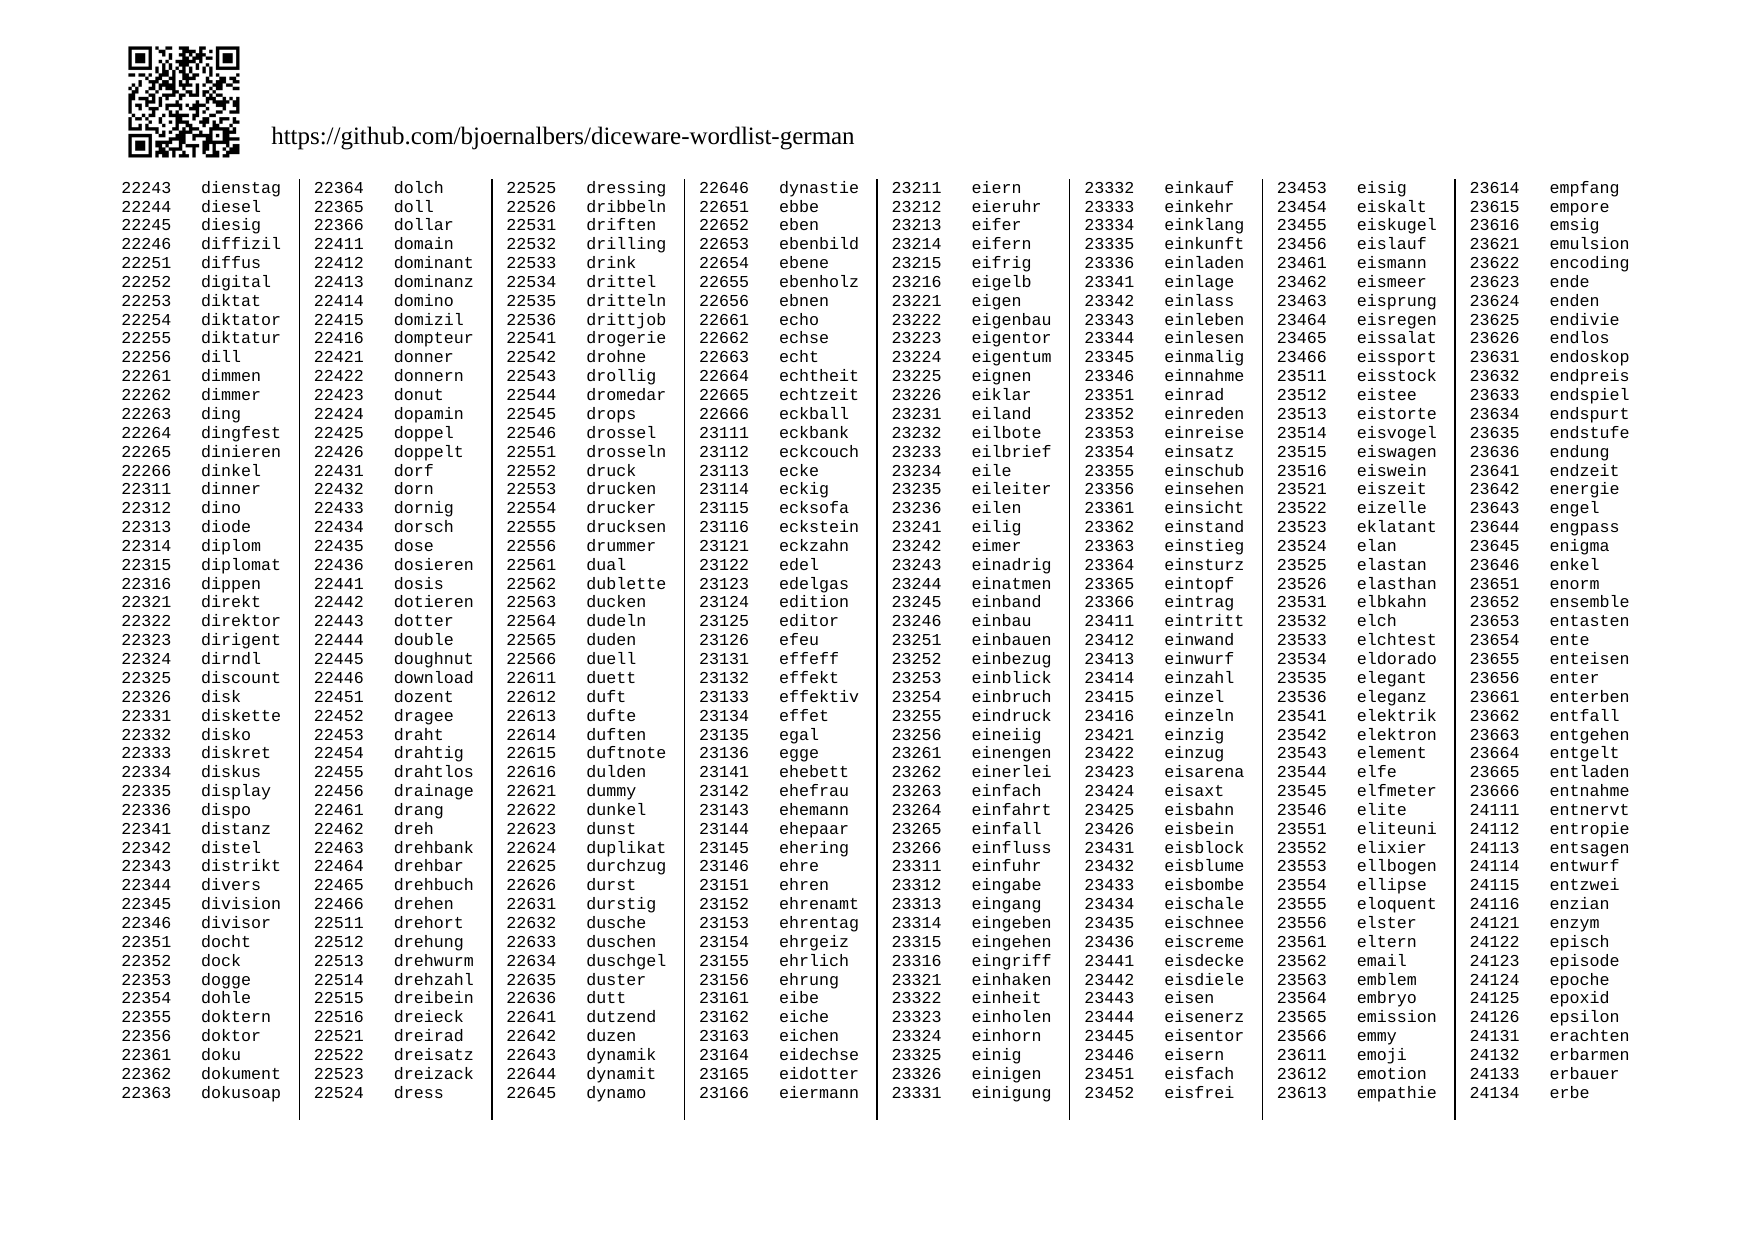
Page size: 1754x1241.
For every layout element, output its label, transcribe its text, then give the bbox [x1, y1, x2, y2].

text 23361 einsicht [1084, 500, 1247, 519]
text 23141 ehebett [699, 764, 862, 783]
text 23564 embryo [1277, 990, 1440, 1009]
text 23631 endoskop [1469, 349, 1633, 368]
text 23416 einzeln [1084, 707, 1247, 726]
text 22555 drucksen [506, 519, 669, 537]
text 23133 effektiv [699, 688, 862, 707]
text 23342 einlass [1084, 292, 1247, 311]
text 23225 eignen [891, 368, 1055, 387]
text 23351 einrad [1084, 387, 1247, 406]
text 22344 divers [121, 877, 284, 896]
text 22544 dromedar [506, 387, 669, 406]
text 22351 docht [121, 933, 284, 952]
text 22561 dual [506, 556, 669, 575]
text 22624 duplikat [506, 839, 669, 858]
text 22431 dorf [314, 462, 477, 481]
text 24111 entnervt [1469, 801, 1633, 820]
text 23512 eistee [1277, 387, 1440, 406]
text 23231 eiland [891, 406, 1055, 424]
text 22634 duschgel [506, 952, 669, 971]
text 22462 dreh [314, 820, 477, 839]
text 22652 eben [699, 217, 862, 236]
text 22424 dopamin [314, 406, 477, 424]
text 23423 eisarena [1084, 764, 1247, 783]
text 22446 download [314, 669, 477, 688]
text 23521 eiszeit [1277, 481, 1440, 500]
text 23216 eigelb [891, 273, 1055, 292]
text 23663 entgehen [1469, 726, 1633, 745]
text 23134 effet [699, 707, 862, 726]
text 22445 doughnut [314, 651, 477, 669]
text 22314 diplom [121, 537, 284, 556]
text 22415 domizil [314, 311, 477, 330]
text 22366 dollar [314, 217, 477, 236]
text 23555 eloquent [1277, 896, 1440, 914]
text 22531 driften [506, 217, 669, 236]
text 22322 direktor [121, 613, 284, 632]
text 22361 doku [121, 1047, 284, 1065]
text 23616 emsig [1469, 217, 1633, 236]
text 23432 eisblume [1084, 858, 1247, 877]
text 24121 enzym [1469, 914, 1633, 933]
text 22566 duell [506, 651, 669, 669]
text 23315 eingehen [891, 933, 1055, 952]
text 22354 dohle [121, 990, 284, 1009]
text 23266 einfluss [891, 839, 1055, 858]
text 22536 drittjob [506, 311, 669, 330]
text 23314 eingeben [891, 914, 1055, 933]
text 23116 eckstein [699, 519, 862, 537]
text 24123 episode [1469, 952, 1633, 971]
text 22645 dynamo [506, 1084, 669, 1103]
text 23264 einfahrt [891, 801, 1055, 820]
text 23543 element [1277, 745, 1440, 764]
text 23223 eigentor [891, 330, 1055, 349]
text 22616 dulden [506, 764, 669, 783]
text 22515 dreibein [314, 990, 477, 1009]
text 23645 enigma [1469, 537, 1633, 556]
text 22625 durchzug [506, 858, 669, 877]
text 23166 eiermann [699, 1084, 862, 1103]
text 23113 ecke [699, 462, 862, 481]
text 23323 einholen [891, 1009, 1055, 1028]
text 24133 erbauer [1469, 1065, 1633, 1084]
text 23363 einstieg [1084, 537, 1247, 556]
text 23345 einmalig [1084, 349, 1247, 368]
text 23224 eigentum [891, 349, 1055, 368]
text 22432 dorn [314, 481, 477, 500]
text 22653 ebenbild [699, 236, 862, 255]
text 22263 ding [121, 406, 284, 424]
text 23466 eissport [1277, 349, 1440, 368]
text 22643 dynamik [506, 1047, 669, 1065]
text 23145 ehering [699, 839, 862, 858]
text 23111 eckbank [699, 424, 862, 443]
text 23114 eckig [699, 481, 862, 500]
text 24114 entwurf [1469, 858, 1633, 877]
text 23452 eisfrei [1084, 1084, 1247, 1103]
text 23613 empathie [1277, 1084, 1440, 1103]
text 22523 dreizack [314, 1065, 477, 1084]
text 23621 emulsion [1469, 236, 1633, 255]
text 22642 duzen [506, 1028, 669, 1047]
text 22554 drucker [506, 500, 669, 519]
text 23135 egal [699, 726, 862, 745]
text 23355 einschub [1084, 462, 1247, 481]
text 23332 einkauf [1084, 179, 1247, 198]
text 23244 einatmen [891, 575, 1055, 594]
text 23142 ehefrau [699, 783, 862, 801]
text 23463 eisprung [1277, 292, 1440, 311]
text 22425 doppel [314, 424, 477, 443]
text 23533 elchtest [1277, 632, 1440, 651]
text 22315 diplomat [121, 556, 284, 575]
text 23341 einlage [1084, 273, 1247, 292]
text 23554 ellipse [1277, 877, 1440, 896]
text 22521 dreirad [314, 1028, 477, 1047]
text 23242 eimer [891, 537, 1055, 556]
text 22644 dynamit [506, 1065, 669, 1084]
text 23666 entnahme [1469, 783, 1633, 801]
text 23424 eisaxt [1084, 783, 1247, 801]
text 22546 drossel [506, 424, 669, 443]
picture [115, 33, 253, 171]
text 23411 eintritt [1084, 613, 1247, 632]
text 23226 eiklar [891, 387, 1055, 406]
text 23126 efeu [699, 632, 862, 651]
text 22611 duett [506, 669, 669, 688]
text 23545 elfmeter [1277, 783, 1440, 801]
text 22255 diktatur [121, 330, 284, 349]
text 22334 diskus [121, 764, 284, 783]
text 23125 editor [699, 613, 862, 632]
text 23344 einlesen [1084, 330, 1247, 349]
text 23165 eidotter [699, 1065, 862, 1084]
text 23444 eisenerz [1084, 1009, 1247, 1028]
text 22466 drehen [314, 896, 477, 914]
text 22335 display [121, 783, 284, 801]
text 22312 dino [121, 500, 284, 519]
text 23261 einengen [891, 745, 1055, 764]
text 24132 erbarmen [1469, 1047, 1633, 1065]
text 23336 einladen [1084, 255, 1247, 273]
text 22422 donnern [314, 368, 477, 387]
text 22532 drilling [506, 236, 669, 255]
text 23246 einbau [891, 613, 1055, 632]
text 22252 digital [121, 273, 284, 292]
text 22545 drops [506, 406, 669, 424]
text 23541 elektrik [1277, 707, 1440, 726]
text 22316 dippen [121, 575, 284, 594]
text 22513 drehwurm [314, 952, 477, 971]
text 23413 einwurf [1084, 651, 1247, 669]
text 23161 eibe [699, 990, 862, 1009]
text 22365 doll [314, 198, 477, 217]
text 23566 emmy [1277, 1028, 1440, 1047]
text 24113 entsagen [1469, 839, 1633, 858]
text 24125 epoxid [1469, 990, 1633, 1009]
text 22332 disko [121, 726, 284, 745]
text 22423 donut [314, 387, 477, 406]
text 22623 dunst [506, 820, 669, 839]
text 23366 eintrag [1084, 594, 1247, 613]
text 23652 ensemble [1469, 594, 1633, 613]
text 23326 einigen [891, 1065, 1055, 1084]
text 23525 elastan [1277, 556, 1440, 575]
text 23232 eilbote [891, 424, 1055, 443]
text 22343 distrikt [121, 858, 284, 877]
text 23146 ehre [699, 858, 862, 877]
text 22635 duster [506, 971, 669, 990]
text 24112 entropie [1469, 820, 1633, 839]
text 23612 emotion [1277, 1065, 1440, 1084]
text 23256 eineiig [891, 726, 1055, 745]
text 22266 dinkel [121, 462, 284, 481]
text 22261 dimmen [121, 368, 284, 387]
text 23162 eiche [699, 1009, 862, 1028]
text 23312 eingabe [891, 877, 1055, 896]
text 22524 dress [314, 1084, 477, 1103]
text 22664 echtheit [699, 368, 862, 387]
text 23641 endzeit [1469, 462, 1633, 481]
text 23551 eliteuni [1277, 820, 1440, 839]
text 23456 eislauf [1277, 236, 1440, 255]
text 22622 dunkel [506, 801, 669, 820]
text 22442 dotieren [314, 594, 477, 613]
text 23636 endung [1469, 443, 1633, 462]
text 22336 dispo [121, 801, 284, 820]
text 22264 dingfest [121, 424, 284, 443]
text 22353 dogge [121, 971, 284, 990]
text 22636 dutt [506, 990, 669, 1009]
text 22331 diskette [121, 707, 284, 726]
text 23354 einsatz [1084, 443, 1247, 462]
text 22435 dose [314, 537, 477, 556]
text 23536 eleganz [1277, 688, 1440, 707]
text 22615 duftnote [506, 745, 669, 764]
text 23112 eckcouch [699, 443, 862, 462]
text 23321 einhaken [891, 971, 1055, 990]
text 22522 dreisatz [314, 1047, 477, 1065]
text 22661 echo [699, 311, 862, 330]
text 23434 eischale [1084, 896, 1247, 914]
text 22443 dotter [314, 613, 477, 632]
text 22632 dusche [506, 914, 669, 933]
text 22311 dinner [121, 481, 284, 500]
text 23654 ente [1469, 632, 1633, 651]
text 22251 diffus [121, 255, 284, 273]
text 22356 doktor [121, 1028, 284, 1047]
text 23365 eintopf [1084, 575, 1247, 594]
text 23353 einreise [1084, 424, 1247, 443]
text 23563 emblem [1277, 971, 1440, 990]
text 23515 eiswagen [1277, 443, 1440, 462]
text 23352 einreden [1084, 406, 1247, 424]
text 23542 elektron [1277, 726, 1440, 745]
text 22553 drucken [506, 481, 669, 500]
text 23451 eisfach [1084, 1065, 1247, 1084]
text 22321 direkt [121, 594, 284, 613]
text 23662 entfall [1469, 707, 1633, 726]
text 23635 endstufe [1469, 424, 1633, 443]
text 22612 duft [506, 688, 669, 707]
text 22631 durstig [506, 896, 669, 914]
text 23221 eigen [891, 292, 1055, 311]
text 23611 emoji [1277, 1047, 1440, 1065]
text 22355 doktern [121, 1009, 284, 1028]
text 23343 einleben [1084, 311, 1247, 330]
text 23255 eindruck [891, 707, 1055, 726]
text 22534 drittel [506, 273, 669, 292]
text 23624 enden [1469, 292, 1633, 311]
text 23362 einstand [1084, 519, 1247, 537]
text 23546 elite [1277, 801, 1440, 820]
text 23665 entladen [1469, 764, 1633, 783]
text 23436 eiscreme [1084, 933, 1247, 952]
text 24124 epoche [1469, 971, 1633, 990]
text 22262 dimmer [121, 387, 284, 406]
text 22253 diktat [121, 292, 284, 311]
text 23556 elster [1277, 914, 1440, 933]
text 22433 dornig [314, 500, 477, 519]
text 22364 dolch [314, 179, 477, 198]
text 23614 empfang [1469, 179, 1633, 198]
text 23245 einband [891, 594, 1055, 613]
text 23263 einfach [891, 783, 1055, 801]
text 22655 ebenholz [699, 273, 862, 292]
text 24126 epsilon [1469, 1009, 1633, 1028]
text 22455 drahtlos [314, 764, 477, 783]
text 22525 dressing [506, 179, 669, 198]
text 23422 einzug [1084, 745, 1247, 764]
text 22333 diskret [121, 745, 284, 764]
text 22535 dritteln [506, 292, 669, 311]
text 23511 eisstock [1277, 368, 1440, 387]
text 22465 drehbuch [314, 877, 477, 896]
text 22464 drehbar [314, 858, 477, 877]
text 23163 eichen [699, 1028, 862, 1047]
text 23433 eisbombe [1084, 877, 1247, 896]
text 22633 duschen [506, 933, 669, 952]
text 23651 enorm [1469, 575, 1633, 594]
text 22463 drehbank [314, 839, 477, 858]
text 23523 eklatant [1277, 519, 1440, 537]
text 23644 engpass [1469, 519, 1633, 537]
text 22461 drang [314, 801, 477, 820]
text 22646 dynastie [699, 179, 862, 198]
text 23123 edelgas [699, 575, 862, 594]
text 22363 dokusoap [121, 1084, 284, 1103]
text 23212 eieruhr [891, 198, 1055, 217]
text 23562 email [1277, 952, 1440, 971]
text 22345 division [121, 896, 284, 914]
text 22434 dorsch [314, 519, 477, 537]
text 23443 eisen [1084, 990, 1247, 1009]
text 23514 eisvogel [1277, 424, 1440, 443]
text 22452 dragee [314, 707, 477, 726]
text 23513 eistorte [1277, 406, 1440, 424]
text 22651 ebbe [699, 198, 862, 217]
text 23324 einhorn [891, 1028, 1055, 1047]
text 23234 eile [891, 462, 1055, 481]
text 22243 dienstag [121, 179, 284, 198]
text 23552 elixier [1277, 839, 1440, 858]
text 23143 ehemann [699, 801, 862, 820]
text 23655 enteisen [1469, 651, 1633, 669]
text 23534 eldorado [1277, 651, 1440, 669]
text 23435 eischnee [1084, 914, 1247, 933]
text 23634 endspurt [1469, 406, 1633, 424]
text 23522 eizelle [1277, 500, 1440, 519]
text 23653 entasten [1469, 613, 1633, 632]
text 23211 eiern [891, 179, 1055, 198]
text 22441 dosis [314, 575, 477, 594]
text 24122 episch [1469, 933, 1633, 952]
text 23516 eiswein [1277, 462, 1440, 481]
text 22342 distel [121, 839, 284, 858]
text 22265 dinieren [121, 443, 284, 462]
text 22362 dokument [121, 1065, 284, 1084]
text 23446 eisern [1084, 1047, 1247, 1065]
text 22564 dudeln [506, 613, 669, 632]
text 23626 endlos [1469, 330, 1633, 349]
text 23561 eltern [1277, 933, 1440, 952]
text 23623 ende [1469, 273, 1633, 292]
text 23464 eisregen [1277, 311, 1440, 330]
text 22542 drohne [506, 349, 669, 368]
text 22256 dill [121, 349, 284, 368]
text 22511 drehort [314, 914, 477, 933]
text 23331 einigung [891, 1084, 1055, 1103]
text 22514 drehzahl [314, 971, 477, 990]
text 22666 eckball [699, 406, 862, 424]
text 22323 dirigent [121, 632, 284, 651]
text 23553 ellbogen [1277, 858, 1440, 877]
text 23115 ecksofa [699, 500, 862, 519]
text 23156 ehrung [699, 971, 862, 990]
text 23454 eiskalt [1277, 198, 1440, 217]
text 23153 ehrentag [699, 914, 862, 933]
text 23333 einkehr [1084, 198, 1247, 217]
text 23441 eisdecke [1084, 952, 1247, 971]
text 23254 einbruch [891, 688, 1055, 707]
text 22412 dominant [314, 255, 477, 273]
text 23335 einkunft [1084, 236, 1247, 255]
text 23235 eileiter [891, 481, 1055, 500]
text 23121 eckzahn [699, 537, 862, 556]
text 23346 einnahme [1084, 368, 1247, 387]
text 22245 diesig [121, 217, 284, 236]
text 23643 engel [1469, 500, 1633, 519]
text 22254 diktator [121, 311, 284, 330]
text 22325 discount [121, 669, 284, 688]
text 22551 drosseln [506, 443, 669, 462]
text 22543 drollig [506, 368, 669, 387]
text 23526 elasthan [1277, 575, 1440, 594]
text 23122 edel [699, 556, 862, 575]
text 24115 entzwei [1469, 877, 1633, 896]
text 22421 donner [314, 349, 477, 368]
text 23164 eidechse [699, 1047, 862, 1065]
text 22565 duden [506, 632, 669, 651]
text 23236 eilen [891, 500, 1055, 519]
text 23535 elegant [1277, 669, 1440, 688]
text 22324 dirndl [121, 651, 284, 669]
text 23465 eissalat [1277, 330, 1440, 349]
text 23632 endpreis [1469, 368, 1633, 387]
text 23625 endivie [1469, 311, 1633, 330]
text 22512 drehung [314, 933, 477, 952]
text 23243 einadrig [891, 556, 1055, 575]
text 22621 dummy [506, 783, 669, 801]
text 23633 endspiel [1469, 387, 1633, 406]
text 23214 eifern [891, 236, 1055, 255]
text 23445 eisentor [1084, 1028, 1247, 1047]
text 22665 echtzeit [699, 387, 862, 406]
text 23442 eisdiele [1084, 971, 1247, 990]
text 22563 ducken [506, 594, 669, 613]
text 23622 encoding [1469, 255, 1633, 273]
text 23253 einblick [891, 669, 1055, 688]
text 22414 domino [314, 292, 477, 311]
text 22341 distanz [121, 820, 284, 839]
text 23252 einbezug [891, 651, 1055, 669]
text 23642 energie [1469, 481, 1633, 500]
text 22453 draht [314, 726, 477, 745]
text 22454 drahtig [314, 745, 477, 764]
text 23431 eisblock [1084, 839, 1247, 858]
text 22663 echt [699, 349, 862, 368]
text 23316 eingriff [891, 952, 1055, 971]
text 22556 drummer [506, 537, 669, 556]
text 22326 disk [121, 688, 284, 707]
text 23565 emission [1277, 1009, 1440, 1028]
text 23531 elbkahn [1277, 594, 1440, 613]
text 23144 ehepaar [699, 820, 862, 839]
text 22613 dufte [506, 707, 669, 726]
text 23425 eisbahn [1084, 801, 1247, 820]
text 23462 eismeer [1277, 273, 1440, 292]
text 23154 ehrgeiz [699, 933, 862, 952]
text 24116 enzian [1469, 896, 1633, 914]
text 22346 divisor [121, 914, 284, 933]
text 23151 ehren [699, 877, 862, 896]
text 22313 diode [121, 519, 284, 537]
text 23415 einzel [1084, 688, 1247, 707]
text 22562 dublette [506, 575, 669, 594]
text 22626 durst [506, 877, 669, 896]
text 23461 eismann [1277, 255, 1440, 273]
text 23455 eiskugel [1277, 217, 1440, 236]
text 22416 dompteur [314, 330, 477, 349]
text 23152 ehrenamt [699, 896, 862, 914]
text 23661 enterben [1469, 688, 1633, 707]
text 23322 einheit [891, 990, 1055, 1009]
text 23664 entgelt [1469, 745, 1633, 764]
text 22246 diffizil [121, 236, 284, 255]
text 24131 erachten [1469, 1028, 1633, 1047]
text 23241 eilig [891, 519, 1055, 537]
text 23421 einzig [1084, 726, 1247, 745]
text 23524 elan [1277, 537, 1440, 556]
text 23453 eisig [1277, 179, 1440, 198]
text 23155 ehrlich [699, 952, 862, 971]
text 23251 einbauen [891, 632, 1055, 651]
text 23132 effekt [699, 669, 862, 688]
text 23311 einfuhr [891, 858, 1055, 877]
text 24134 erbe [1469, 1084, 1633, 1103]
text 23615 empore [1469, 198, 1633, 217]
text 22444 double [314, 632, 477, 651]
text 23233 eilbrief [891, 443, 1055, 462]
text 22614 duften [506, 726, 669, 745]
text 22516 dreieck [314, 1009, 477, 1028]
text 23131 effeff [699, 651, 862, 669]
text 23124 edition [699, 594, 862, 613]
text 23222 eigenbau [891, 311, 1055, 330]
text 23313 eingang [891, 896, 1055, 914]
text 23532 elch [1277, 613, 1440, 632]
text 22352 dock [121, 952, 284, 971]
text 23646 enkel [1469, 556, 1633, 575]
text 23414 einzahl [1084, 669, 1247, 688]
text 23215 eifrig [891, 255, 1055, 273]
text 22526 dribbeln [506, 198, 669, 217]
text 22654 ebene [699, 255, 862, 273]
text 23265 einfall [891, 820, 1055, 839]
text 22641 dutzend [506, 1009, 669, 1028]
text 23356 einsehen [1084, 481, 1247, 500]
text 23364 einsturz [1084, 556, 1247, 575]
text 22411 domain [314, 236, 477, 255]
text 22533 drink [506, 255, 669, 273]
text 23426 eisbein [1084, 820, 1247, 839]
text 22541 drogerie [506, 330, 669, 349]
text 22656 ebnen [699, 292, 862, 311]
text 23334 einklang [1084, 217, 1247, 236]
text 23213 eifer [891, 217, 1055, 236]
text 22436 dosieren [314, 556, 477, 575]
text 22456 drainage [314, 783, 477, 801]
text 22413 dominanz [314, 273, 477, 292]
text 22244 diesel [121, 198, 284, 217]
text 22451 dozent [314, 688, 477, 707]
text 23136 egge [699, 745, 862, 764]
text 23544 elfe [1277, 764, 1440, 783]
text 23656 enter [1469, 669, 1633, 688]
text 23412 einwand [1084, 632, 1247, 651]
text 22552 druck [506, 462, 669, 481]
text 23262 einerlei [891, 764, 1055, 783]
text 22426 doppelt [314, 443, 477, 462]
text 23325 einig [891, 1047, 1055, 1065]
text 22662 echse [699, 330, 862, 349]
